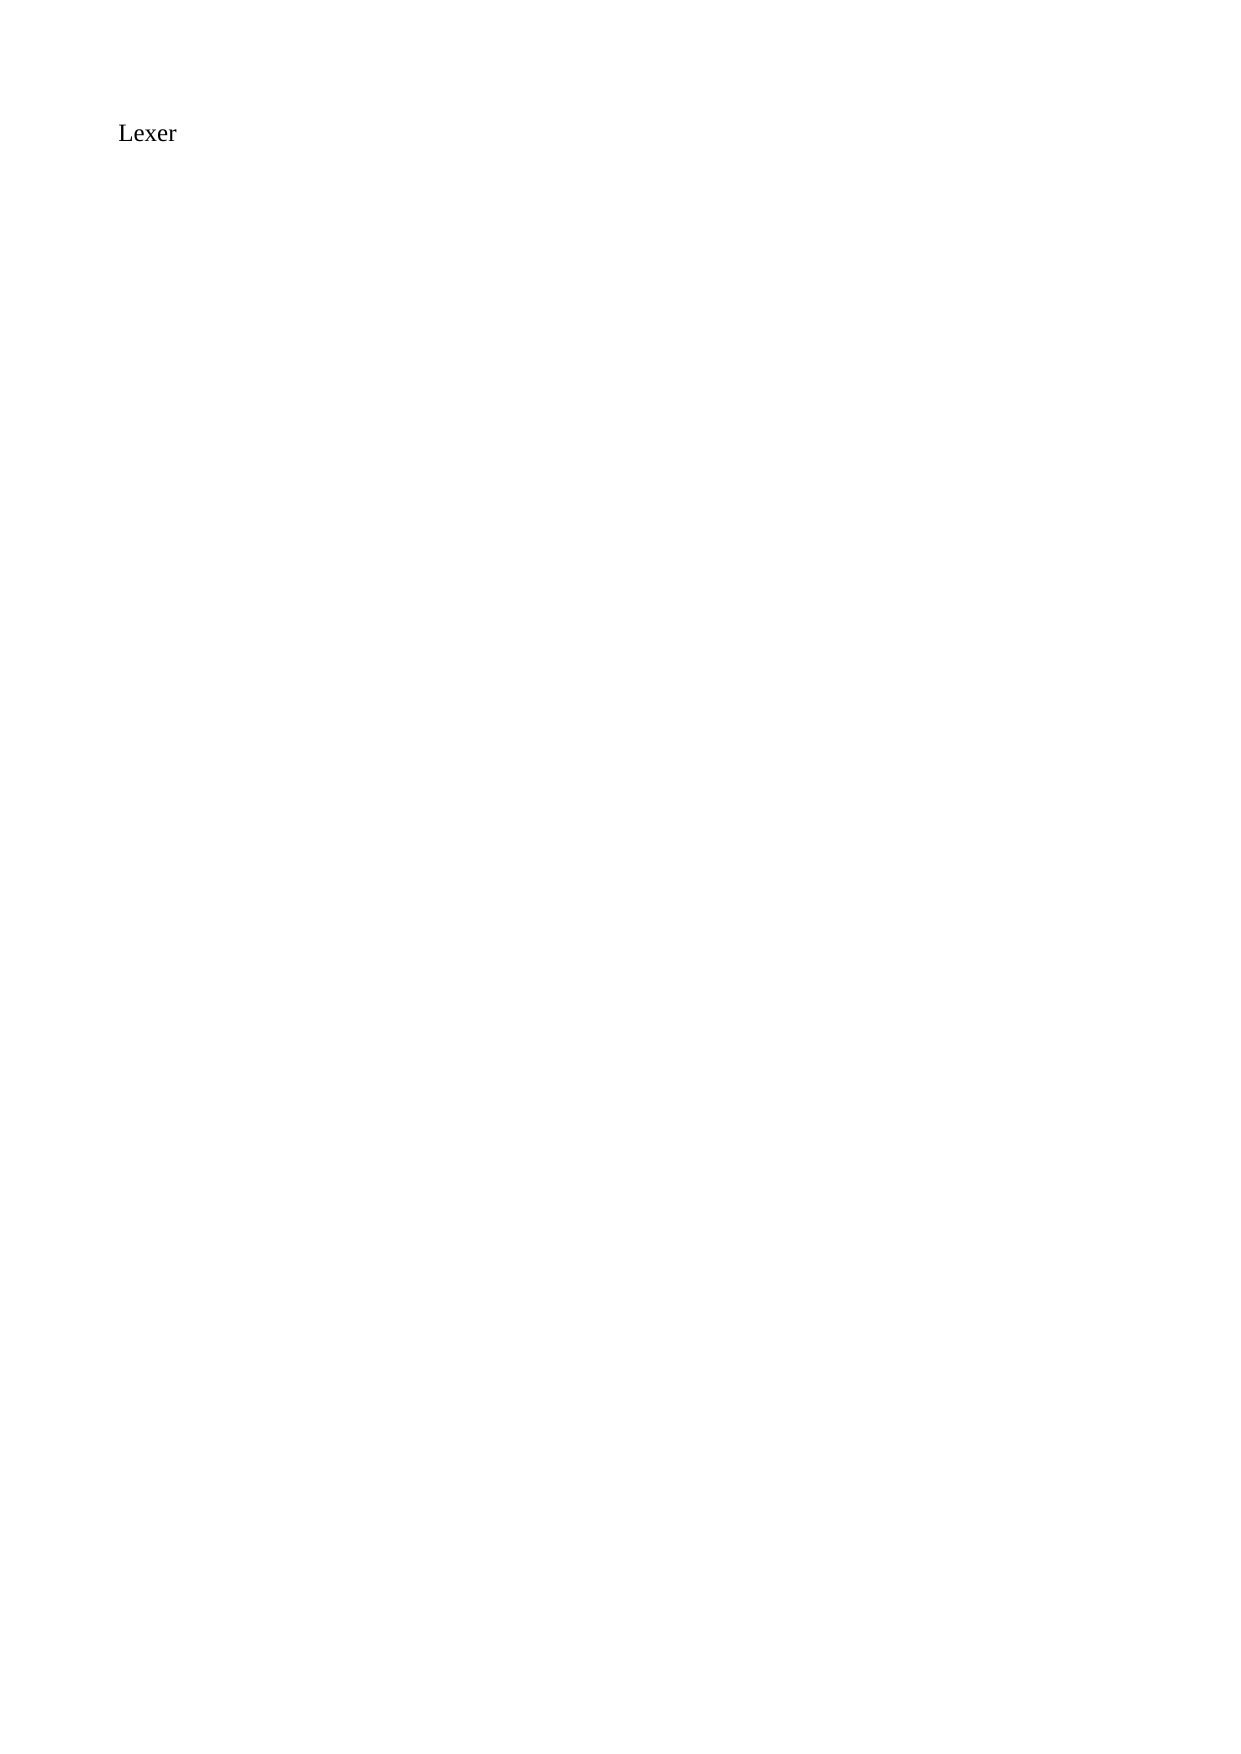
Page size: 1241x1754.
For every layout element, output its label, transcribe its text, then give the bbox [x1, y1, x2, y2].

text Lexer [118, 118, 1122, 147]
